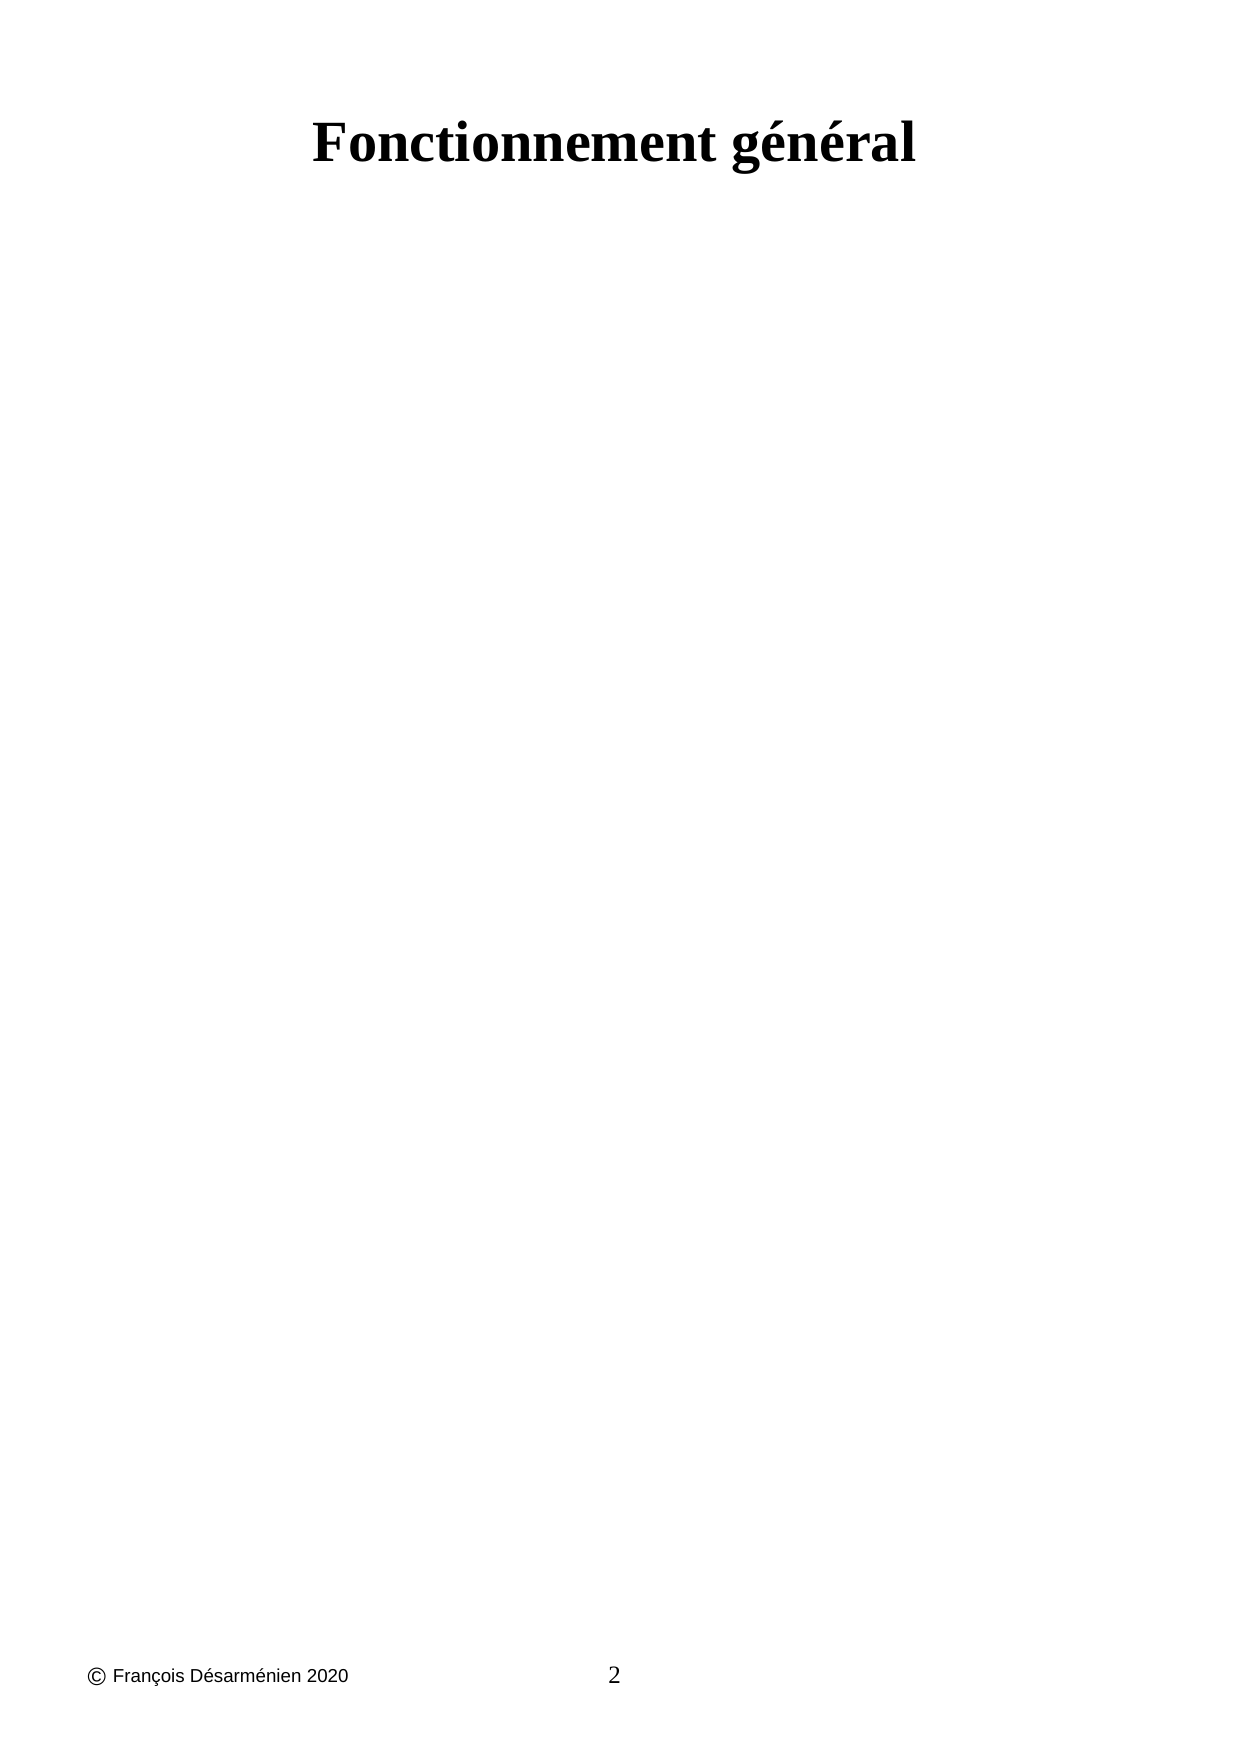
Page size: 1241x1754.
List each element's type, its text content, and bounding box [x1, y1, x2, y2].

table_header Fonctionnement général [87, 101, 1142, 226]
